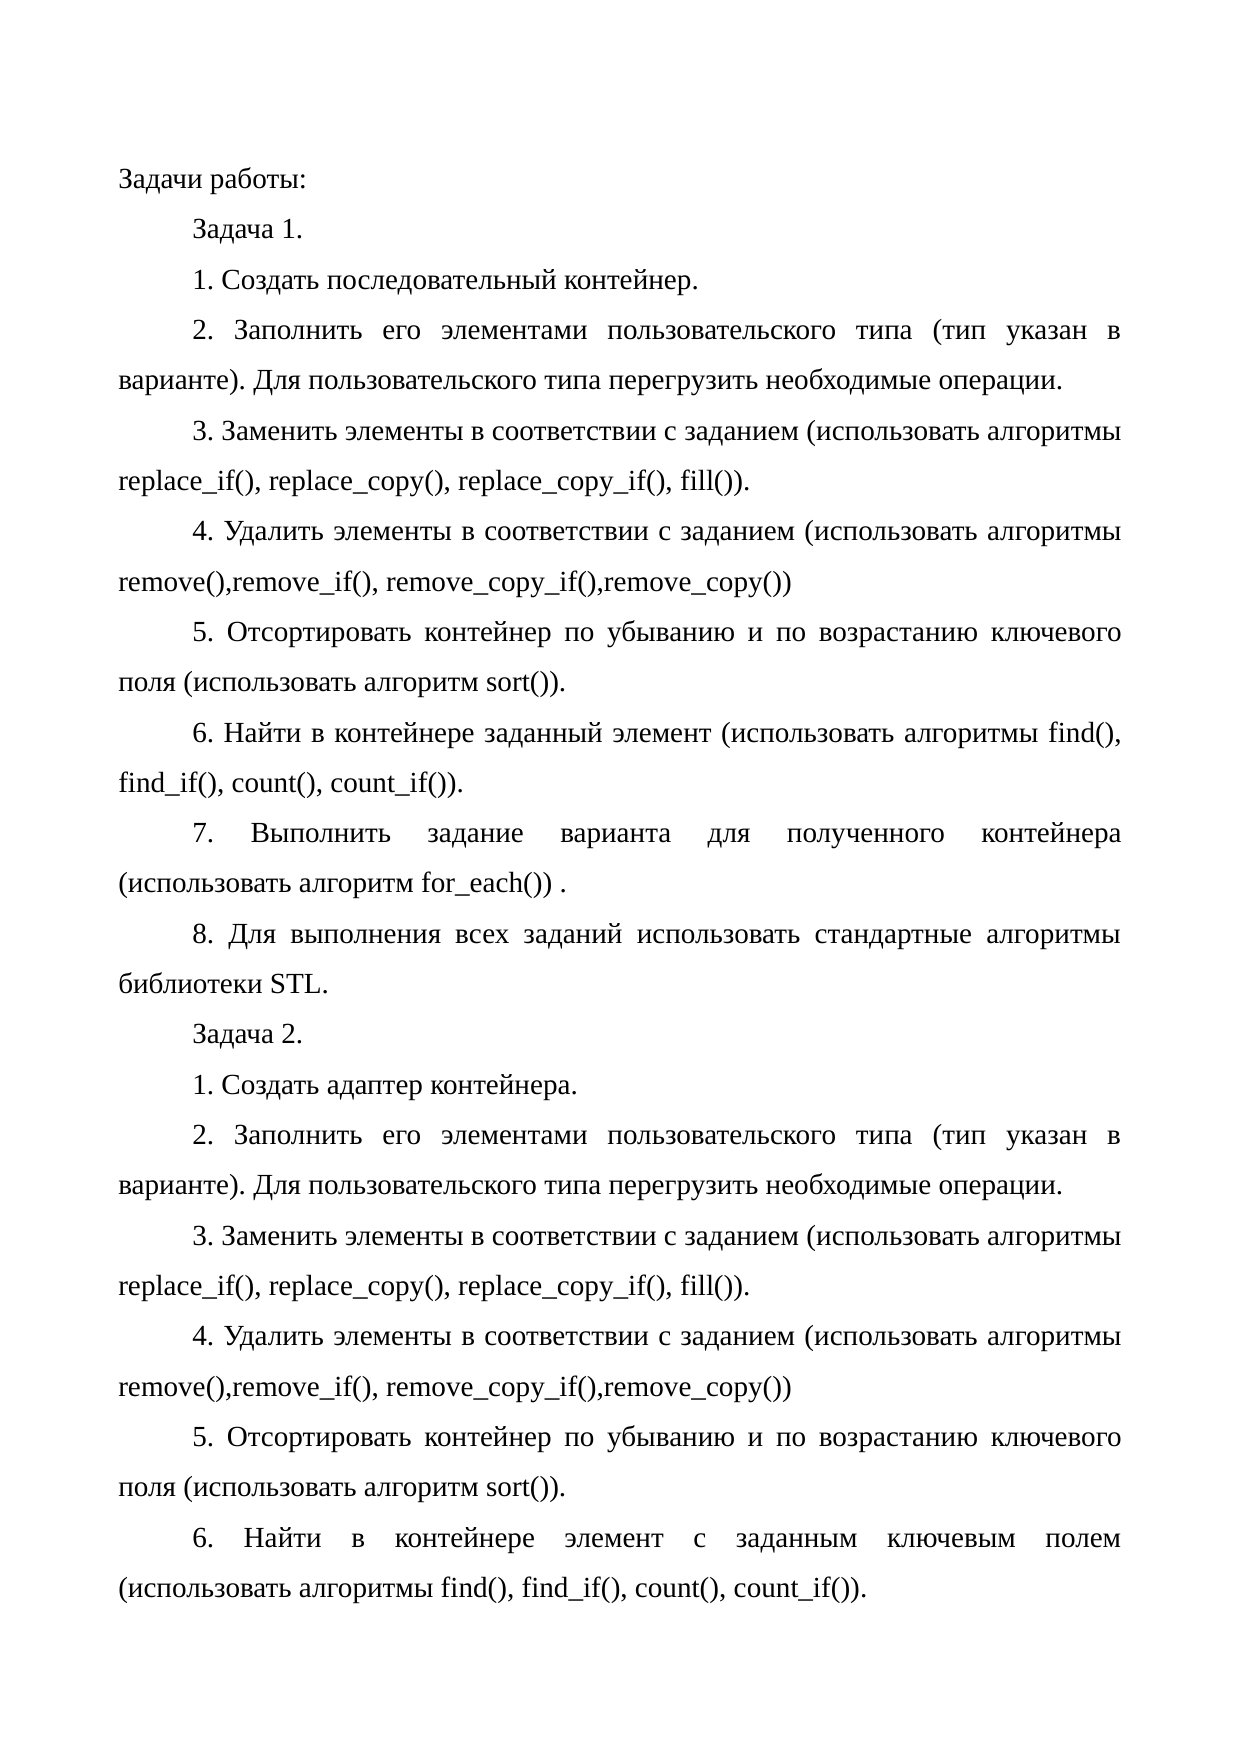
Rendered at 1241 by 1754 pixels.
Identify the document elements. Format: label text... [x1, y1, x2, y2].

text 7. Выполнить задание варианта для полученного контейнера (использовать алгоритм for_each()) . [118, 815, 1122, 899]
text 1. Создать последовательный контейнер. [118, 262, 1122, 295]
text 5. Отсортировать контейнер по убыванию и по возрастанию ключевого поля (использовать алгоритм sort()). [118, 614, 1122, 698]
text 5. Отсортировать контейнер по убыванию и по возрастанию ключевого поля (использовать алгоритм sort()). [118, 1419, 1122, 1503]
text 2. Заполнить его элементами пользовательского типа (тип указан в варианте). Для пользовательского типа перегрузить необходимые операции. [118, 1117, 1122, 1201]
text 3. Заменить элементы в соответствии с заданием (использовать алгоритмы replace_if(), replace_copy(), replace_copy_if(), fill()). [118, 1218, 1122, 1302]
text 2. Заполнить его элементами пользовательского типа (тип указан в варианте). Для пользовательского типа перегрузить необходимые операции. [118, 312, 1122, 396]
text 8. Для выполнения всех заданий использовать стандартные алгоритмы библиотеки STL. [118, 916, 1122, 1000]
text Задача 1. [118, 212, 1122, 245]
text 3. Заменить элементы в соответствии с заданием (использовать алгоритмы replace_if(), replace_copy(), replace_copy_if(), fill()). [118, 413, 1122, 497]
text 4. Удалить элементы в соответствии с заданием (использовать алгоритмы remove(),remove_if(), remove_copy_if(),remove_copy()) [118, 513, 1122, 597]
text Задачи работы: [118, 161, 1122, 195]
text 1. Создать адаптер контейнера. [118, 1067, 1122, 1100]
text 4. Удалить элементы в соответствии с заданием (использовать алгоритмы remove(),remove_if(), remove_copy_if(),remove_copy()) [118, 1318, 1122, 1402]
text Задача 2. [118, 1017, 1122, 1050]
text 6. Найти в контейнере элемент с заданным ключевым полем (использовать алгоритмы find(), find_if(), count(), count_if()). [118, 1520, 1122, 1603]
text 6. Найти в контейнере заданный элемент (использовать алгоритмы find(), find_if(), count(), count_if()). [118, 715, 1122, 798]
